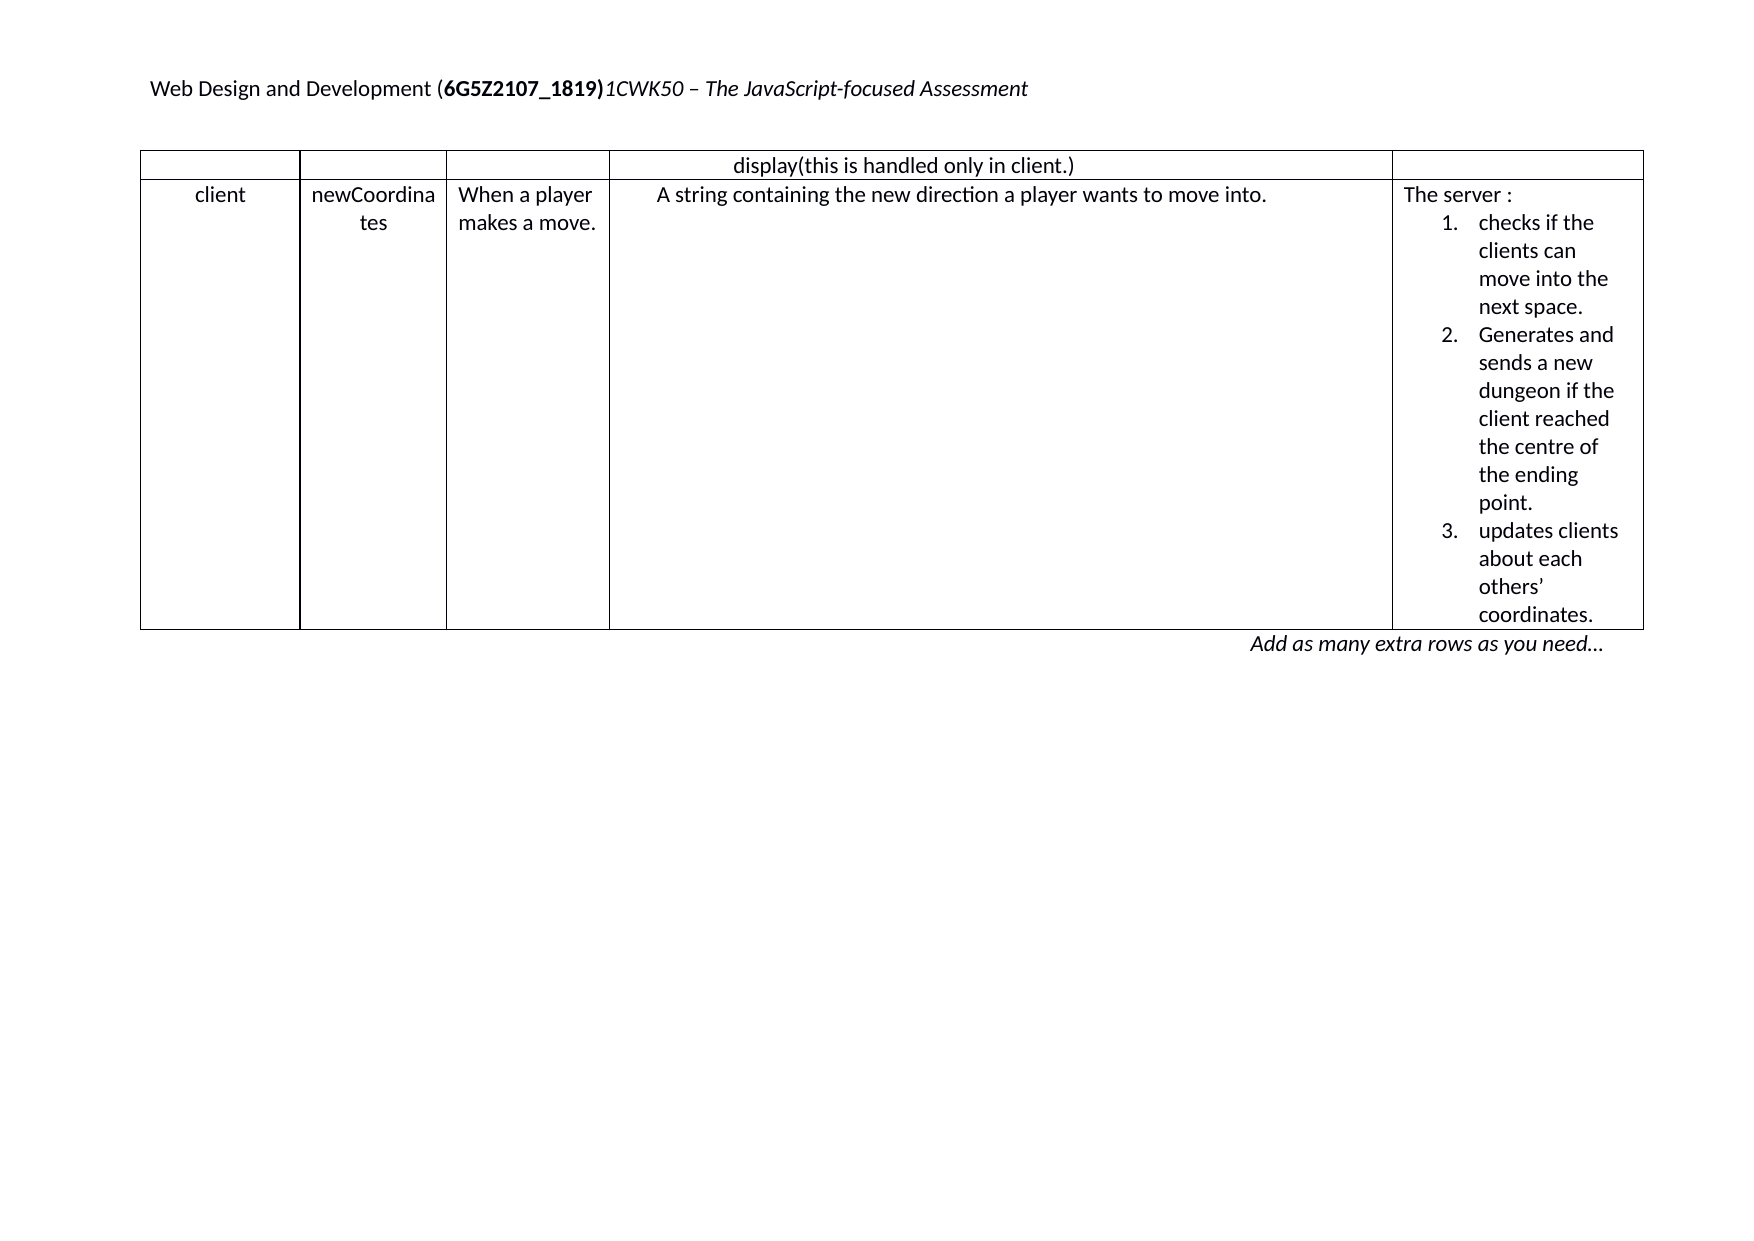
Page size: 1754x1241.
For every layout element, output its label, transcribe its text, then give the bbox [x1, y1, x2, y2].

table_cell [141, 151, 299, 179]
table_cell newCoordinates [301, 180, 446, 628]
table_cell A string containing the new direction a player wants to move into. [610, 180, 1392, 628]
table_cell [1393, 151, 1643, 179]
table_cell When a player makes a move. [447, 180, 609, 628]
table_cell [301, 151, 446, 179]
table_cell [447, 151, 609, 179]
table_cell The server : checks if the clients can move into the next space. Generates and sends a new dungeon if the client reached the centre of the ending point. updates clients about each others’ coordinates. [1393, 180, 1643, 628]
text Add as many extra rows as you need… [150, 630, 1604, 657]
table_cell client [141, 180, 299, 628]
table_cell display(this is handled only in client.) [610, 151, 1392, 179]
